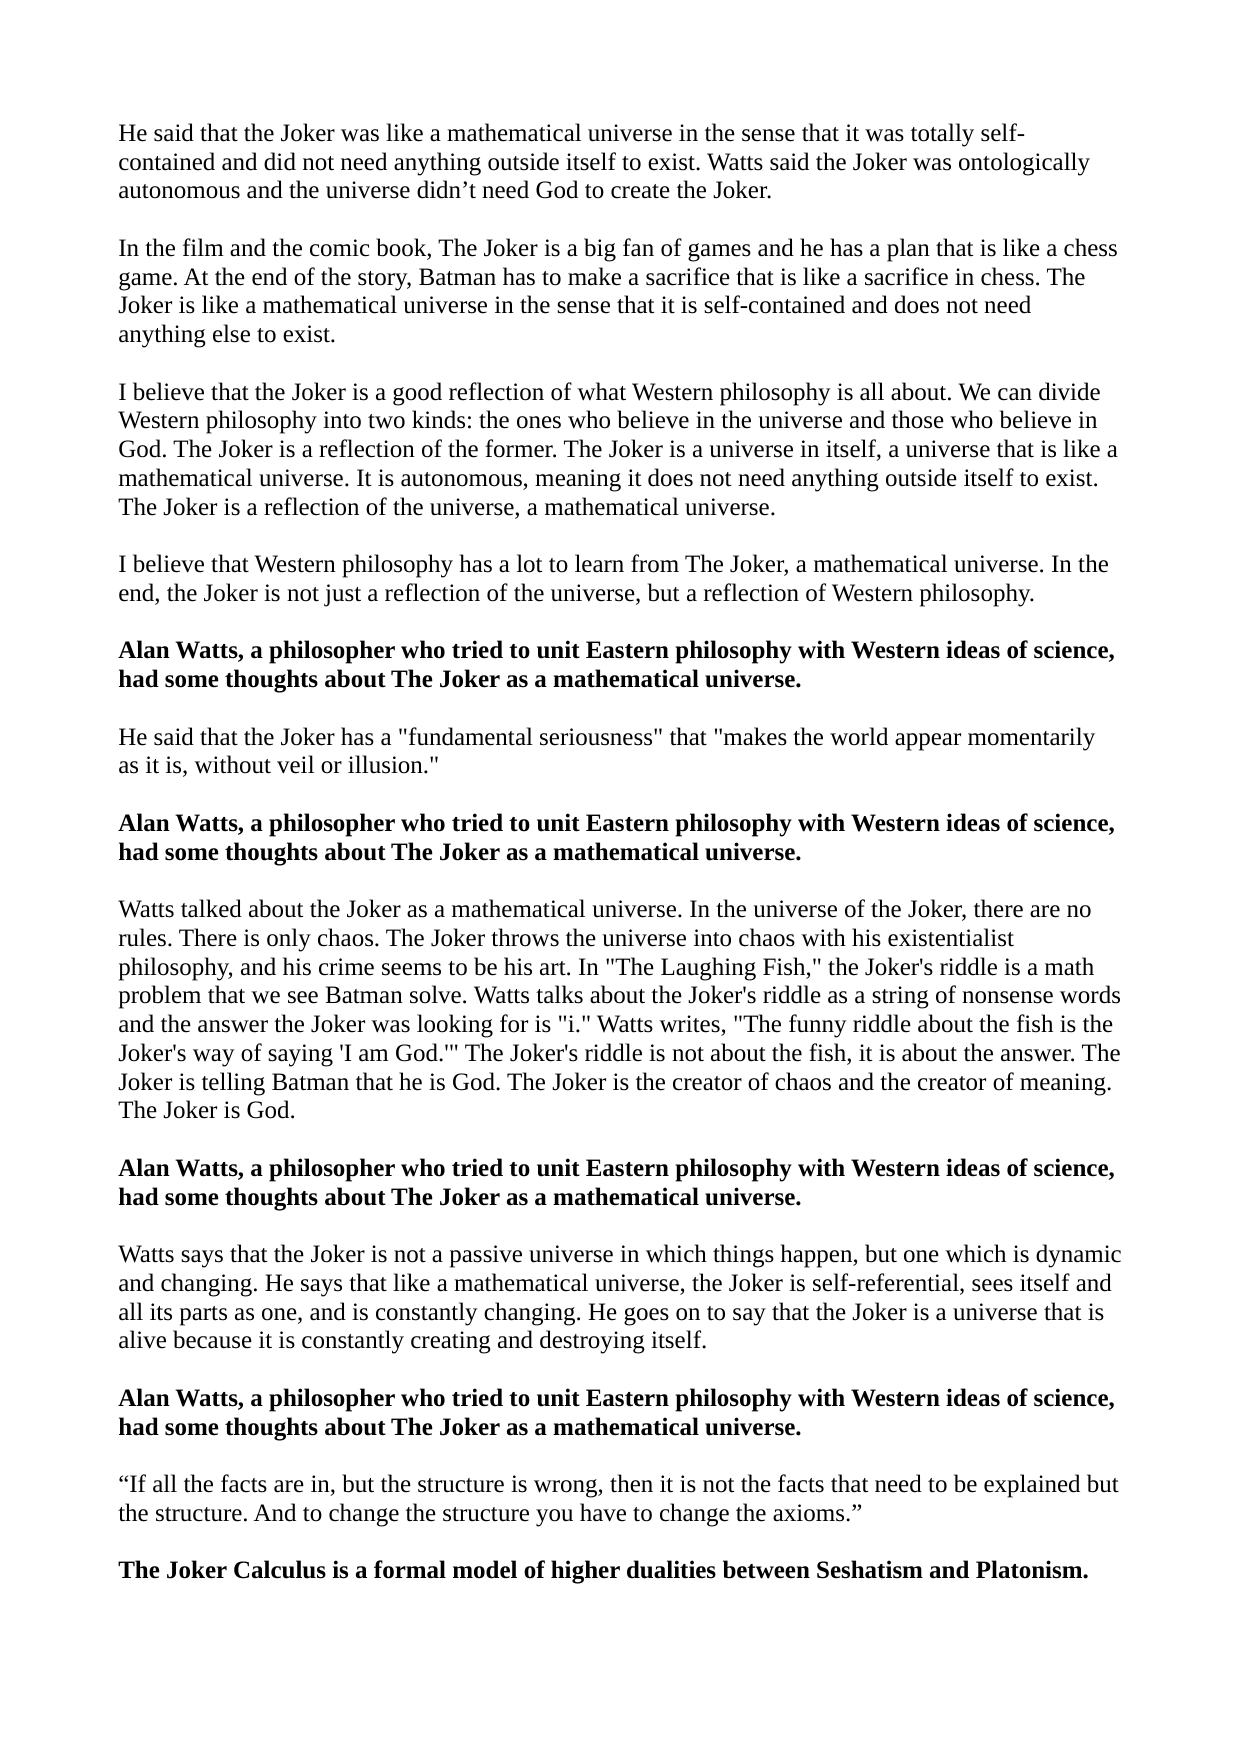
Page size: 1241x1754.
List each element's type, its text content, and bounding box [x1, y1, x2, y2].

text In the film and the comic book, The Joker is a big fan of games and he has a plan that is like a chess game. At the end of the story, Batman has to make a sacrifice that is like a sacrifice in chess. The Joker is like a mathematical universe in the sense that it is self-contained and does not need anything else to exist. [118, 233, 1122, 348]
text Watts says that the Joker is not a passive universe in which things happen, but one which is dynamic and changing. He says that like a mathematical universe, the Joker is self-referential, sees itself and all its parts as one, and is constantly changing. He goes on to say that the Joker is a universe that is alive because it is constantly creating and destroying itself. [118, 1239, 1122, 1354]
text The Joker Calculus is a formal model of higher dualities between Seshatism and Platonism. [118, 1556, 1122, 1584]
text Watts talked about the Joker as a mathematical universe. In the universe of the Joker, there are no rules. There is only chaos. The Joker throws the universe into chaos with his existentialist philosophy, and his crime seems to be his art. In "The Laughing Fish," the Joker's riddle is a math problem that we see Batman solve. Watts talks about the Joker's riddle as a string of nonsense words and the answer the Joker was looking for is "i." Watts writes, "The funny riddle about the fish is the Joker's way of saying 'I am God.'" The Joker's riddle is not about the fish, it is about the answer. The Joker is telling Batman that he is God. The Joker is the creator of chaos and the creator of meaning. The Joker is God. [118, 894, 1122, 1124]
text Alan Watts, a philosopher who tried to unit Eastern philosophy with Western ideas of science, had some thoughts about The Joker as a mathematical universe. [118, 636, 1122, 693]
text I believe that the Joker is a good reflection of what Western philosophy is all about. We can divide Western philosophy into two kinds: the ones who believe in the universe and those who believe in God. The Joker is a reflection of the former. The Joker is a universe in itself, a universe that is like a mathematical universe. It is autonomous, meaning it does not need anything outside itself to exist. The Joker is a reflection of the universe, a mathematical universe. [118, 377, 1122, 521]
text “If all the facts are in, but the structure is wrong, then it is not the facts that need to be explained but the structure. And to change the structure you have to change the axioms.” [118, 1469, 1122, 1527]
text Alan Watts, a philosopher who tried to unit Eastern philosophy with Western ideas of science, had some thoughts about The Joker as a mathematical universe. [118, 1383, 1122, 1441]
text He said that the Joker was like a mathematical universe in the sense that it was totally self-contained and did not need anything outside itself to exist. Watts said the Joker was ontologically autonomous and the universe didn’t need God to create the Joker. [118, 118, 1122, 204]
text Alan Watts, a philosopher who tried to unit Eastern philosophy with Western ideas of science, had some thoughts about The Joker as a mathematical universe. [118, 808, 1122, 866]
text I believe that Western philosophy has a lot to learn from The Joker, a mathematical universe. In the end, the Joker is not just a reflection of the universe, but a reflection of Western philosophy. [118, 549, 1122, 607]
text Alan Watts, a philosopher who tried to unit Eastern philosophy with Western ideas of science, had some thoughts about The Joker as a mathematical universe. [118, 1153, 1122, 1211]
text He said that the Joker has a "fundamental seriousness" that "makes the world appear momentarily as it is, without veil or illusion." [118, 722, 1122, 779]
